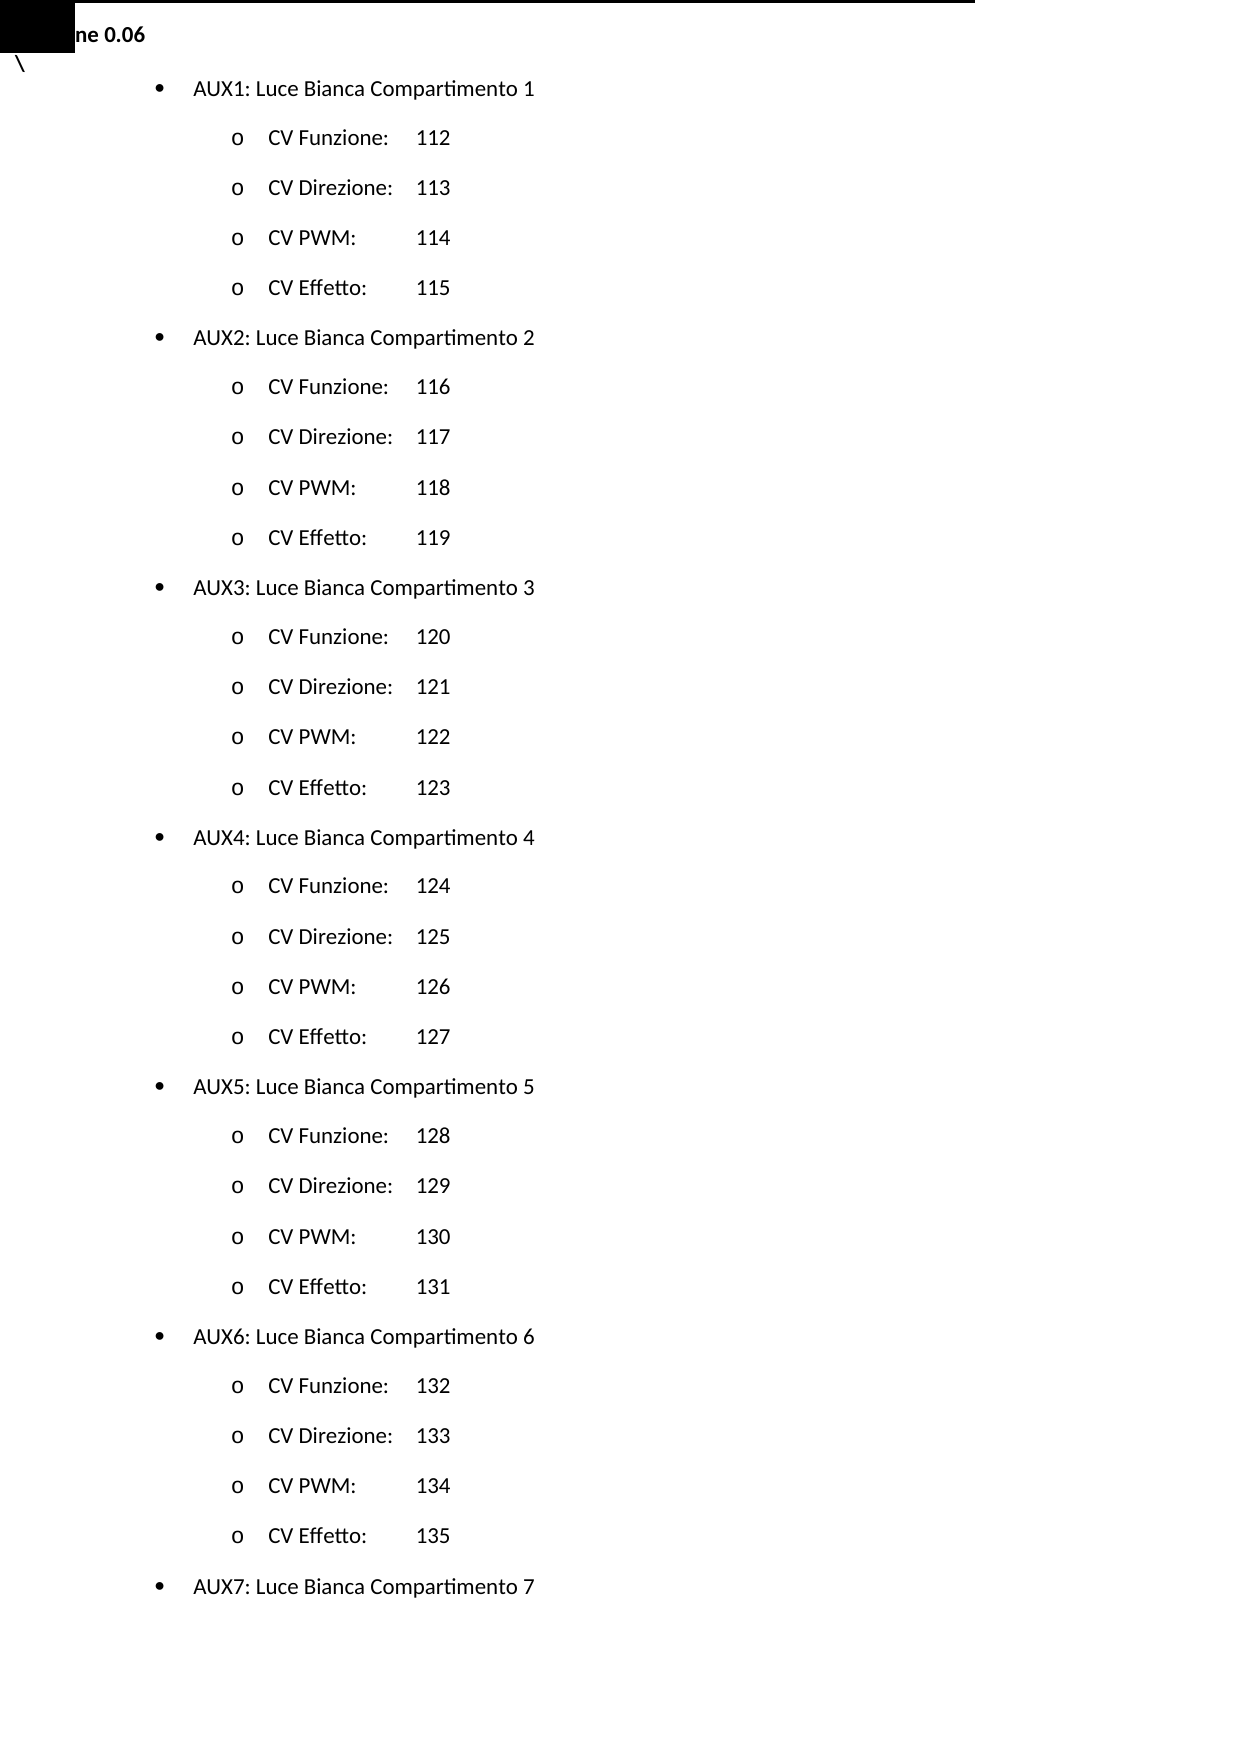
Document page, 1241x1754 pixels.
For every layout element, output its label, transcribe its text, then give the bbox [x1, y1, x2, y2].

list CV PWM: 122 [231, 722, 1122, 752]
list CV Effetto: 123 [231, 773, 1122, 802]
list CV Funzione: 120 [231, 622, 1122, 651]
list AUX1: Luce Bianca Compartimento 1 [156, 74, 1122, 102]
list CV Funzione: 128 [231, 1121, 1122, 1151]
list CV Direzione: 121 [231, 672, 1122, 701]
list AUX3: Luce Bianca Compartimento 3 [156, 573, 1122, 601]
list CV PWM: 126 [231, 972, 1122, 1001]
list AUX4: Luce Bianca Compartimento 4 [156, 823, 1122, 851]
list CV PWM: 118 [231, 473, 1122, 502]
list AUX6: Luce Bianca Compartimento 6 [156, 1322, 1122, 1350]
list AUX2: Luce Bianca Compartimento 2 [156, 323, 1122, 351]
list CV Direzione: 133 [231, 1421, 1122, 1450]
list CV Direzione: 129 [231, 1172, 1122, 1201]
list CV PWM: 130 [231, 1222, 1122, 1251]
list CV Effetto: 131 [231, 1272, 1122, 1301]
list CV Effetto: 115 [231, 273, 1122, 302]
list CV Funzione: 132 [231, 1371, 1122, 1400]
list CV Direzione: 113 [231, 173, 1122, 202]
list CV Direzione: 125 [231, 922, 1122, 951]
list CV PWM: 114 [231, 223, 1122, 252]
list CV Effetto: 135 [231, 1522, 1122, 1551]
list CV Effetto: 127 [231, 1022, 1122, 1051]
list CV Funzione: 112 [231, 123, 1122, 152]
list CV Effetto: 119 [231, 523, 1122, 552]
list AUX5: Luce Bianca Compartimento 5 [156, 1072, 1122, 1101]
list CV Funzione: 116 [231, 372, 1122, 401]
list CV Direzione: 117 [231, 422, 1122, 452]
list AUX7: Luce Bianca Compartimento 7 [156, 1572, 1122, 1600]
list CV Funzione: 124 [231, 872, 1122, 901]
list CV PWM: 134 [231, 1471, 1122, 1501]
